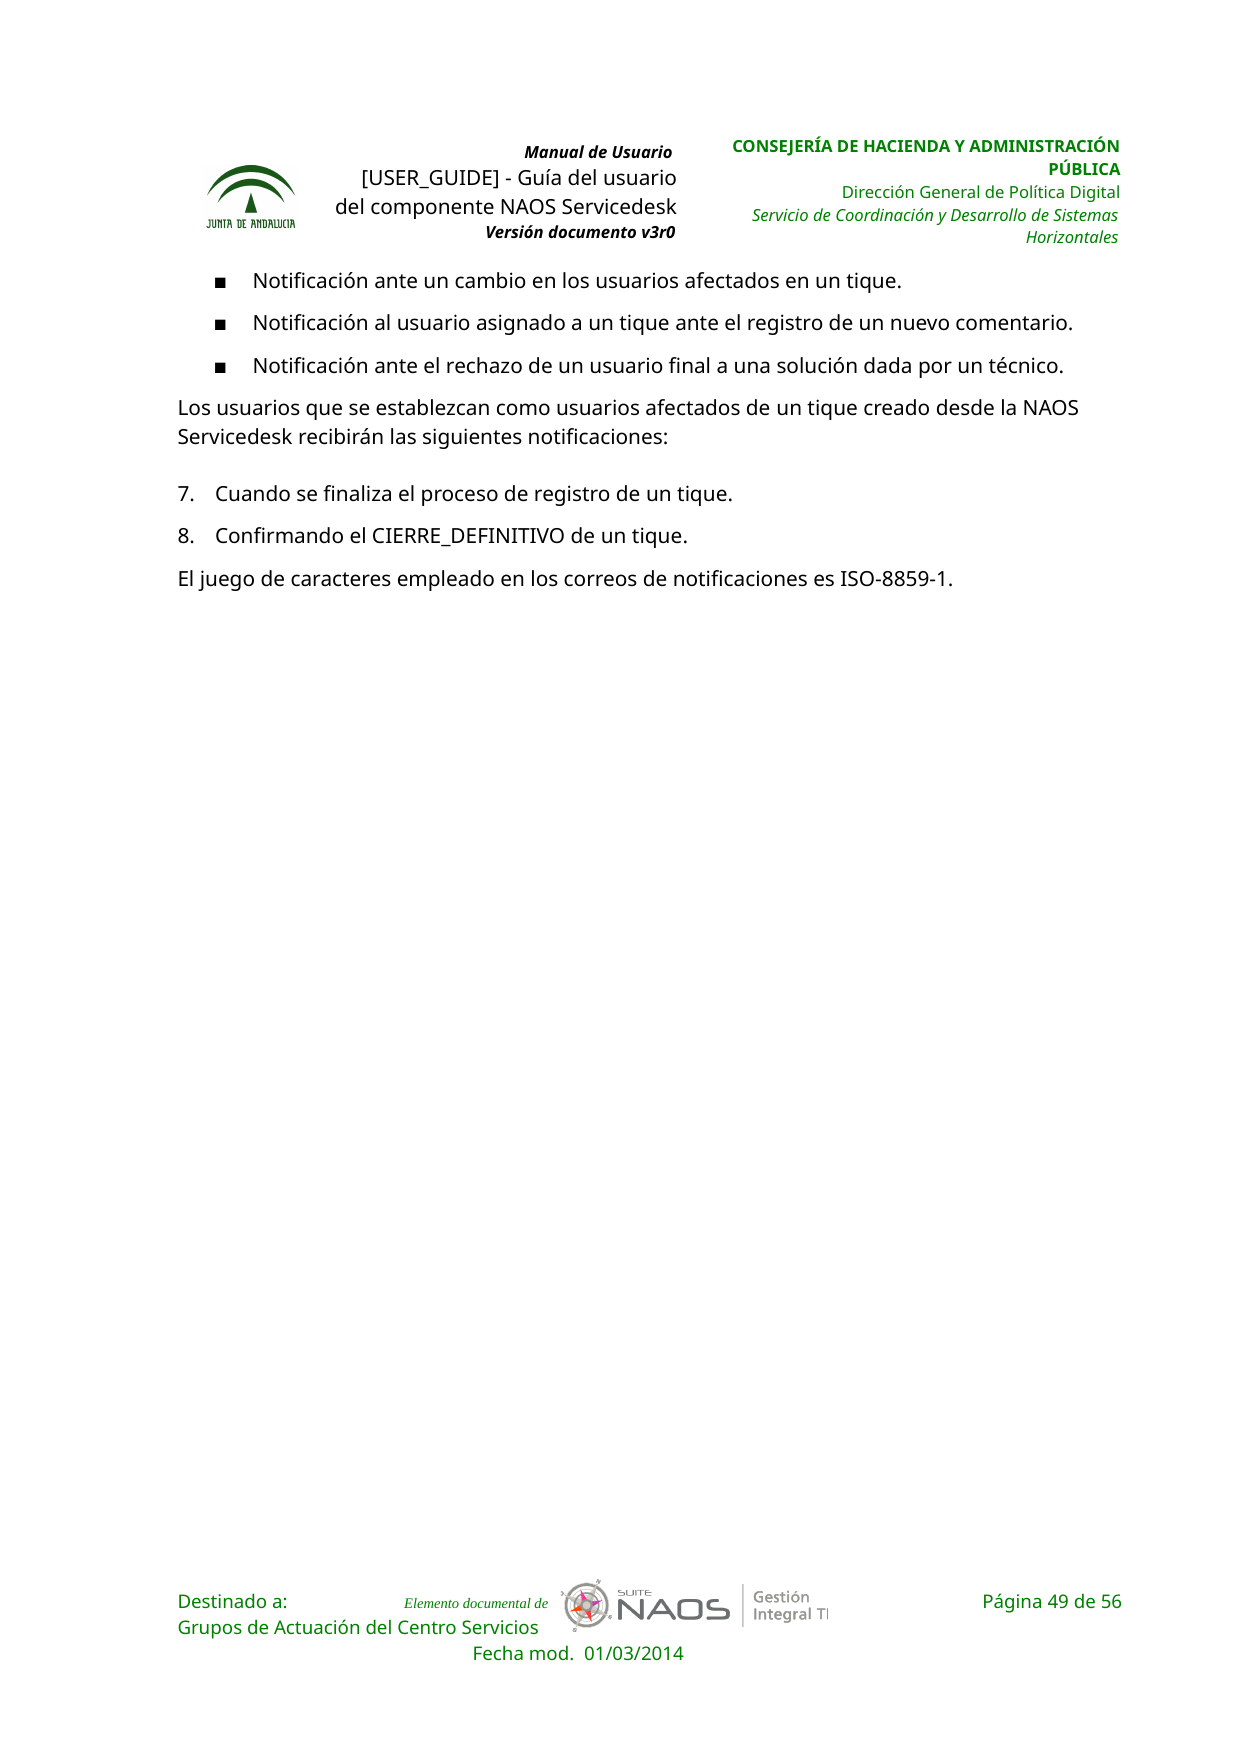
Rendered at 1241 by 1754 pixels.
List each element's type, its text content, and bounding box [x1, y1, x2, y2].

list Notificación ante un cambio en los usuarios afectados en un tique. [215, 266, 1122, 294]
list Notificación al usuario asignado a un tique ante el registro de un nuevo comentario. [215, 308, 1122, 337]
picture [560, 1579, 829, 1632]
list Confirmando el CIERRE_DEFINITIVO de un tique. [177, 521, 1122, 550]
list Cuando se finaliza el proceso de registro de un tique. [177, 479, 1122, 507]
text Los usuarios que se establezcan como usuarios afectados de un tique creado desde la NAOS Servicedesk recibirán las siguientes notificaciones: [177, 393, 1122, 450]
picture [201, 165, 298, 232]
text El juego de caracteres empleado en los correos de notificaciones es ISO-8859-1. [177, 564, 1122, 592]
list Notificación ante el rechazo de un usuario final a una solución dada por un técnico. [215, 351, 1122, 379]
